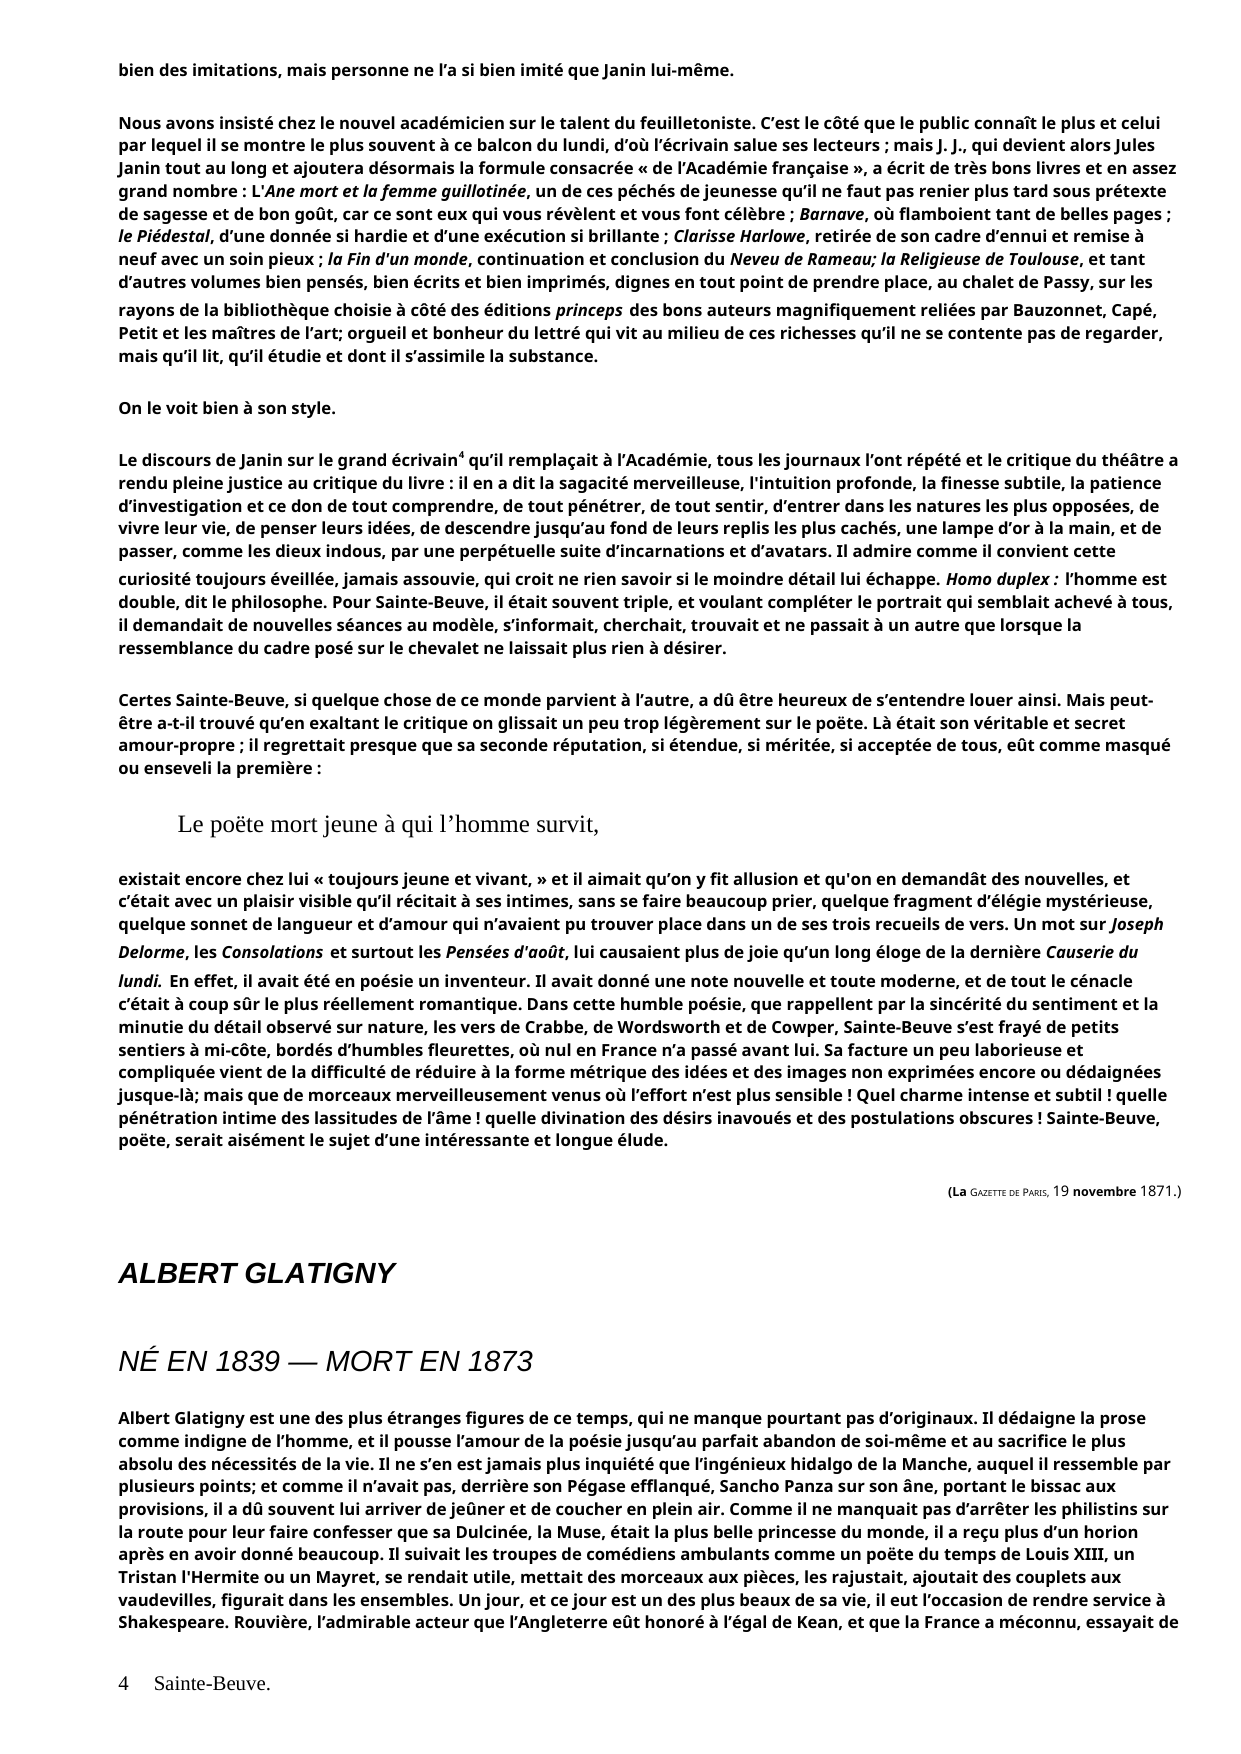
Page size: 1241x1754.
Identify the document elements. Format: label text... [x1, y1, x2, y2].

text bien des imitations, mais personne ne l’a si bien imité que Janin lui-même. [118, 59, 1181, 82]
text Albert Glatigny est une des plus étranges figures de ce temps, qui ne manque pourtant pas d’originaux. Il dédaigne la prose comme indigne de l’homme, et il pousse l’amour de la poésie jusqu’au parfait abandon de soi-même et au sacrifice le plus absolu des nécessités de la vie. Il ne s’en est jamais plus inquiété que l’ingénieux hidalgo de la Manche, auquel il ressemble par plusieurs points; et comme il n’avait pas, derrière son Pégase efflanqué, Sancho Panza sur son âne, portant le bissac aux provisions, il a dû souvent lui arriver de jeûner et de coucher en plein air. Comme il ne manquait pas d’arrêter les philistins sur la route pour leur faire confesser que sa Dulcinée, la Muse, était la plus belle princesse du monde, il a reçu plus d’un horion après en avoir donné beaucoup. Il suivait les troupes de comédiens ambulants comme un poëte du temps de Louis XIII, un Tristan l'Hermite ou un Mayret, se rendait utile, mettait des morceaux aux pièces, les rajustait, ajoutait des couplets aux vaudevilles, figurait dans les ensembles. Un jour, et ce jour est un des plus beaux de sa vie, il eut l’occasion de rendre service à Shakespeare. Rouvière, l’admirable acteur que l’Angleterre eût honoré à l’égal de Kean, et que la France a méconnu, essayait de [118, 1407, 1181, 1634]
text On le voit bien à son style. [118, 397, 1181, 419]
text Le discours de Janin sur le grand écrivain qu’il remplaçait à l’Académie, tous les journaux l’ont répété et le critique du théâtre a rendu pleine justice au critique du livre : il en a dit la sagacité merveilleuse, l'intuition profonde, la finesse subtile, la patience d’investigation et ce don de tout comprendre, de tout pénétrer, de tout sentir, d’entrer dans les natures les plus opposées, de vivre leur vie, de penser leurs idées, de descendre jusqu’au fond de leurs replis les plus cachés, une lampe d’or à la main, et de passer, comme les dieux indous, par une perpétuelle suite d’incarnations et d’avatars. Il admire comme il convient cette curiosité toujours éveillée, jamais assouvie, qui croit ne rien savoir si le moindre détail lui échappe. Homo duplex : l’homme est double, dit le philosophe. Pour Sainte-Beuve, il était souvent triple, et voulant compléter le portrait qui semblait achevé à tous, il demandait de nouvelles séances au modèle, s’informait, cherchait, trouvait et ne passait à un autre que lorsque la ressemblance du cadre posé sur le chevalet ne laissait plus rien à désirer. [118, 449, 1181, 659]
subtitle NÉ EN 1839 — MORT EN 1873 [118, 1344, 1181, 1377]
text Le poëte mort jeune à qui l’homme survit, [177, 809, 1122, 838]
text Nous avons insisté chez le nouvel académicien sur le talent du feuilletoniste. C’est le côté que le public connaît le plus et celui par lequel il se montre le plus souvent à ce balcon du lundi, d’où l’écrivain salue ses lecteurs ; mais J. J., qui devient alors Jules Janin tout au long et ajoutera désormais la formule consacrée « de l’Académie française », a écrit de très bons livres et en assez grand nombre : L'Ane mort et la femme guillotinée, un de ces péchés de jeunesse qu’il ne faut pas renier plus tard sous prétexte de sagesse et de bon goût, car ce sont eux qui vous révèlent et vous font célèbre ; Barnave, où flamboient tant de belles pages ; le Piédestal, d’une donnée si hardie et d’une exécution si brillante ; Clarisse Harlowe, retirée de son cadre d’ennui et remise à neuf avec un soin pieux ; la Fin d'un monde, continuation et conclusion du Neveu de Rameau; la Religieuse de Toulouse, et tant d’autres volumes bien pensés, bien écrits et bien imprimés, dignes en tout point de prendre place, au chalet de Passy, sur les rayons de la bibliothèque choisie à côté des éditions princeps des bons auteurs magnifiquement reliées par Bauzonnet, Capé, Petit et les maîtres de l’art; orgueil et bonheur du lettré qui vit au milieu de ces richesses qu’il ne se contente pas de regarder, mais qu’il lit, qu’il étudie et dont il s’assimile la substance. [118, 111, 1181, 367]
text existait encore chez lui « toujours jeune et vivant, » et il aimait qu’on y fit allusion et qu'on en demandât des nouvelles, et c’était avec un plaisir visible qu’il récitait à ses intimes, sans se faire beaucoup prier, quelque fragment d’élégie mystérieuse, quelque sonnet de langueur et d’amour qui n’avaient pu trouver place dans un de ses trois recueils de vers. Un mot sur Joseph Delorme, les Consolations et surtout les Pensées d'août, lui causaient plus de joie qu’un long éloge de la dernière Causerie du lundi. En effet, il avait été en poésie un inventeur. Il avait donné une note nouvelle et toute moderne, et de tout le cénacle c’était à coup sûr le plus réellement romantique. Dans cette humble poésie, que rappellent par la sincérité du sentiment et la minutie du détail observé sur nature, les vers de Crabbe, de Wordsworth et de Cowper, Sainte-Beuve s’est frayé de petits sentiers à mi-côte, bordés d’humbles fleurettes, où nul en France n’a passé avant lui. Sa facture un peu laborieuse et compliquée vient de la difficulté de réduire à la forme métrique des idées et des images non exprimées encore ou dédaignées jusque-là; mais que de morceaux merveilleusement venus où l’effort n’est plus sensible ! Quel charme intense et subtil ! quelle pénétration intime des lassitudes de l’âme ! quelle divination des désirs inavoués et des postulations obscures ! Sainte-Beuve, poëte, serait aisément le sujet d’une intéressante et longue élude. [118, 867, 1181, 1152]
text (La Gazette de Paris, 19 novembre 1871.) [118, 1181, 1181, 1201]
text Certes Sainte-Beuve, si quelque chose de ce monde parvient à l’autre, a dû être heureux de s’entendre louer ainsi. Mais peut-être a-t-il trouvé qu’en exaltant le critique on glissait un peu trop légèrement sur le poëte. Là était son véritable et secret amour-propre ; il regrettait presque que sa seconde réputation, si étendue, si méritée, si acceptée de tous, eût comme masqué ou enseveli la première : [118, 689, 1181, 779]
subtitle ALBERT GLATIGNY [118, 1256, 1181, 1289]
text Sainte-Beuve. [118, 1671, 1181, 1695]
